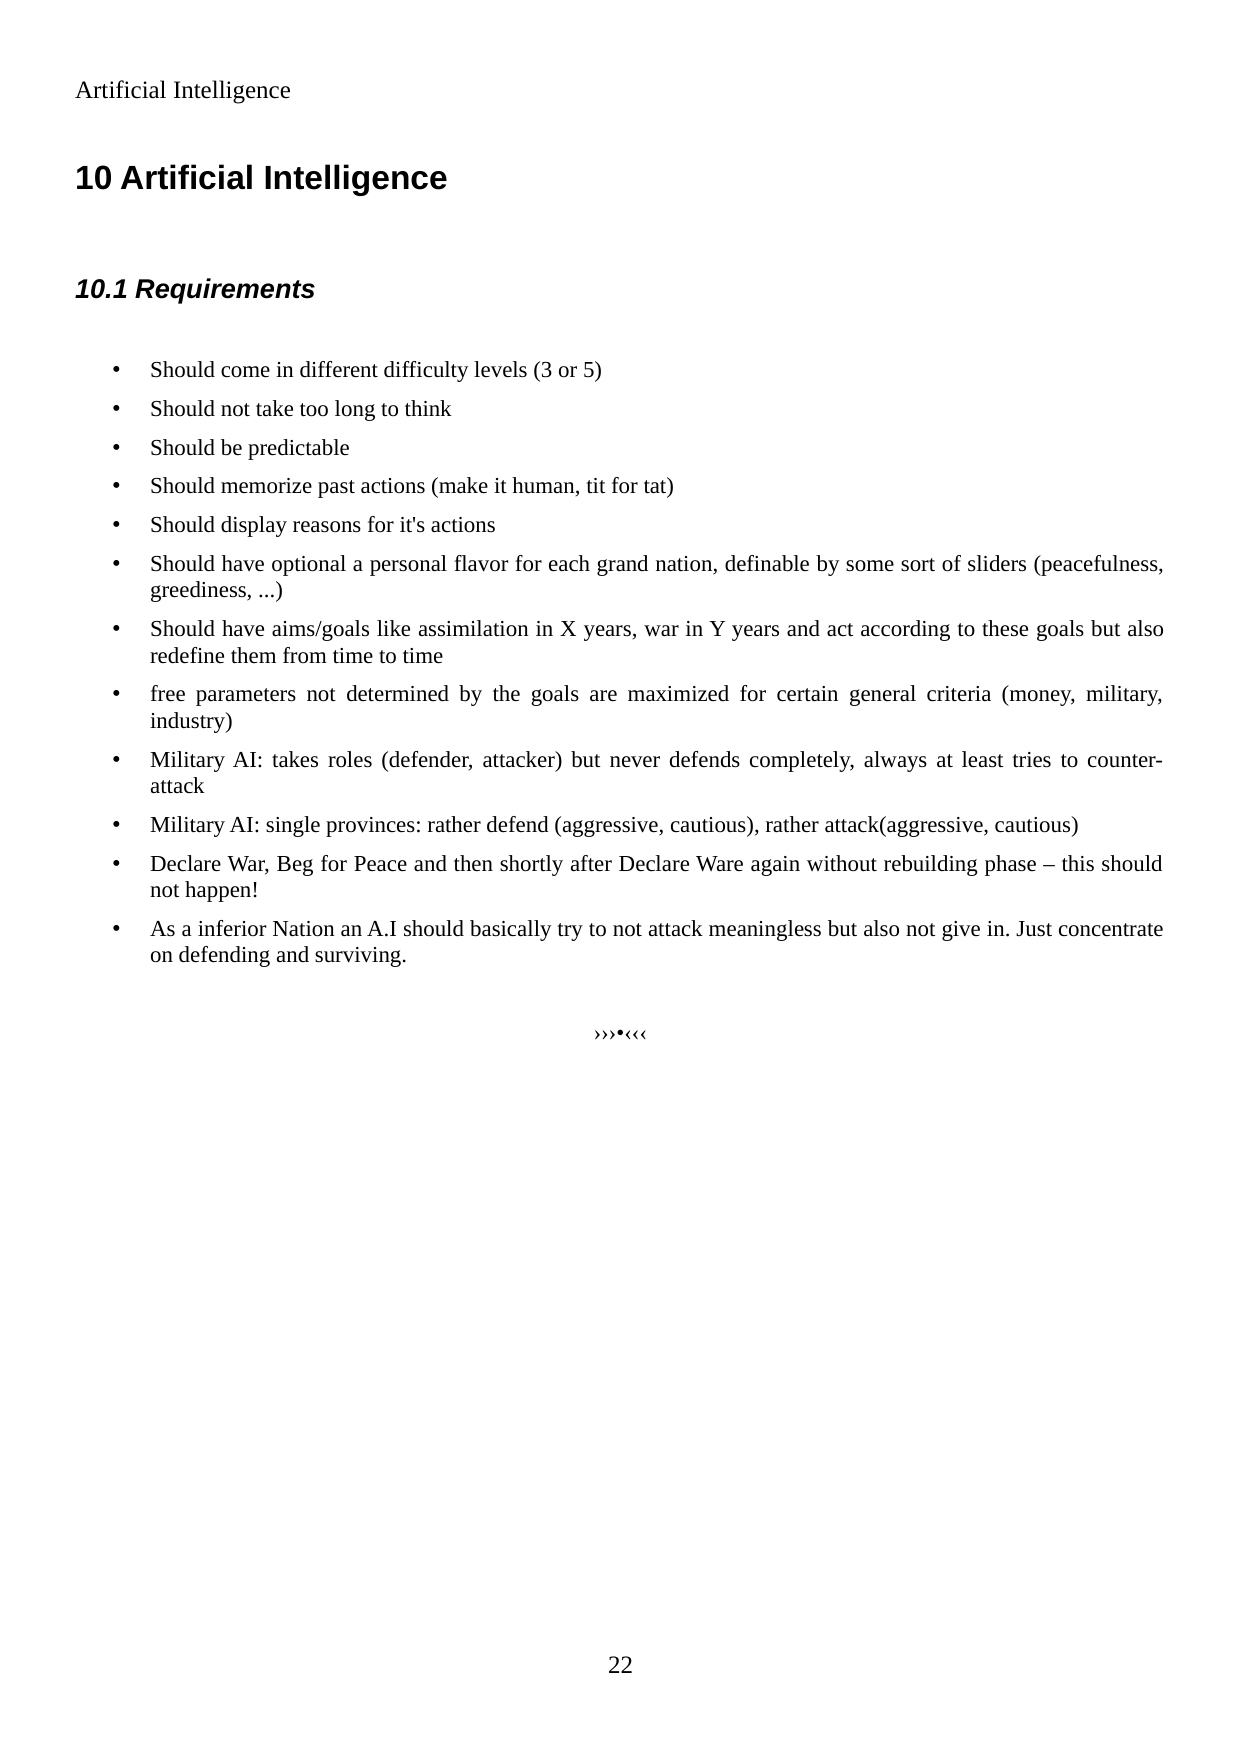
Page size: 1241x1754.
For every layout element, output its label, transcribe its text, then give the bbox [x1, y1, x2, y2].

list free parameters not determined by the goals are maximized for certain general criteria (money, military, industry) [112, 681, 1166, 733]
list Military AI: takes roles (defender, attacker) but never defends completely, always at least tries to counter-attack [112, 746, 1166, 798]
subtitle Requirements [75, 273, 1166, 304]
list As a inferior Nation an A.I should basically try to not attack meaningless but also not give in. Just concentrate on defending and surviving. [112, 915, 1166, 968]
list Should have aims/goals like assimilation in X years, war in Y years and act according to these goals but also redefine them from time to time [112, 615, 1166, 668]
list Should come in different difficulty levels (3 or 5) [112, 356, 1166, 382]
list Declare War, Beg for Peace and then shortly after Declare Ware again without rebuilding phase – this should not happen! [112, 850, 1166, 902]
list Should have optional a personal flavor for each grand nation, definable by some sort of sliders (peacefulness, greediness, ...) [112, 550, 1166, 603]
list Should not take too long to think [112, 395, 1166, 421]
list Should display reasons for it's actions [112, 511, 1166, 538]
list Military AI: single provinces: rather defend (aggressive, cautious), rather attack(aggressive, cautious) [112, 811, 1166, 837]
text ›››•‹‹‹ [75, 1019, 1166, 1045]
subtitle Artificial Intelligence [75, 158, 1166, 197]
list Should be predictable [112, 433, 1166, 460]
list Should memorize past actions (make it human, tit for tat) [112, 472, 1166, 499]
